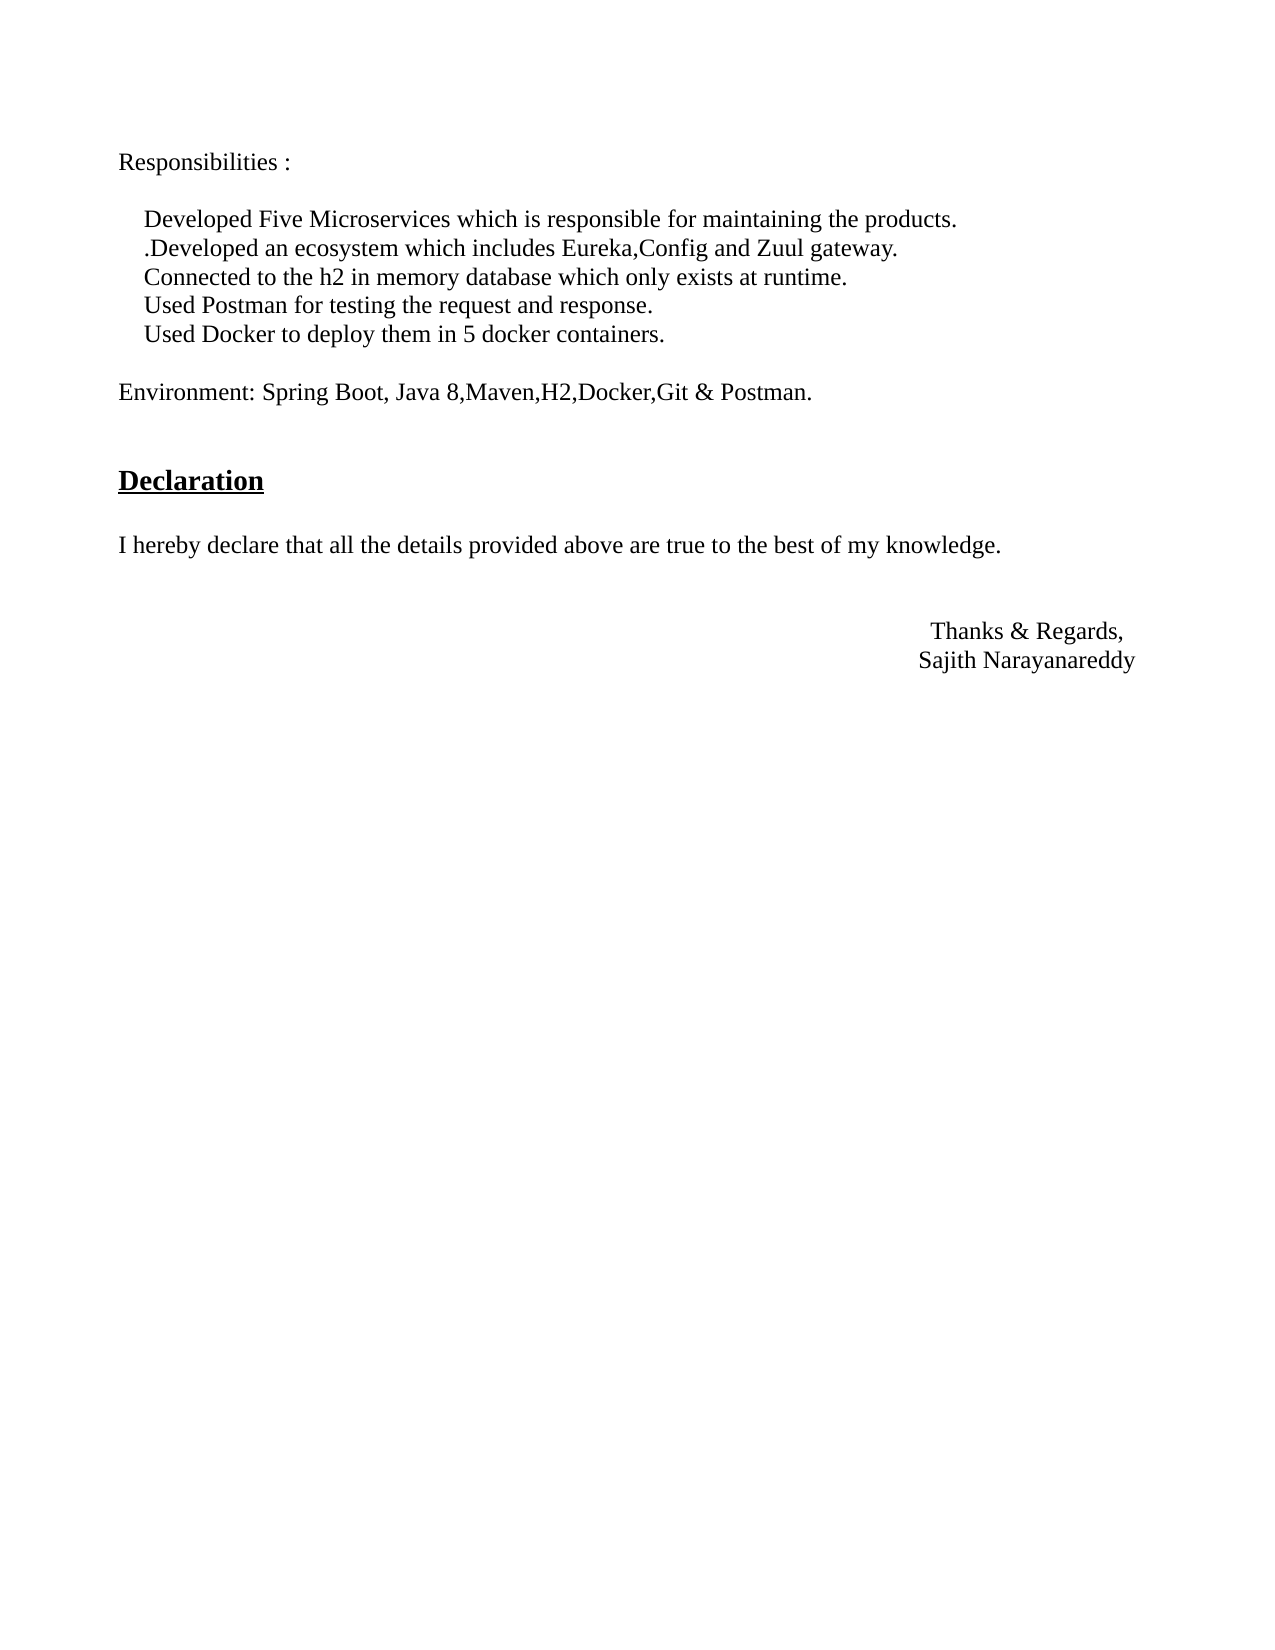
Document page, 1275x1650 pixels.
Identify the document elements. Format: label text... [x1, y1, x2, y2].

text  .Developed an ecosystem which includes Eureka,Config and Zuul gateway. [118, 233, 1157, 262]
text  Used Docker to deploy them in 5 docker containers. [118, 319, 1157, 348]
text  Used Postman for testing the request and response. [118, 291, 1157, 319]
text  Connected to the h2 in memory database which only exists at runtime. [118, 262, 1157, 291]
text Environment: Spring Boot, Java 8,Maven,H2,Docker,Git & Postman. [118, 377, 1157, 406]
text  Developed Five Microservices which is responsible for maintaining the products. [118, 204, 1157, 233]
text Sajith Narayanareddy [118, 645, 1157, 674]
text I hereby declare that all the details provided above are true to the best of my knowledge. [118, 530, 1157, 559]
text Declaration [118, 463, 1157, 497]
text Responsibilities : [118, 147, 1157, 176]
text Thanks & Regards, [118, 616, 1157, 645]
